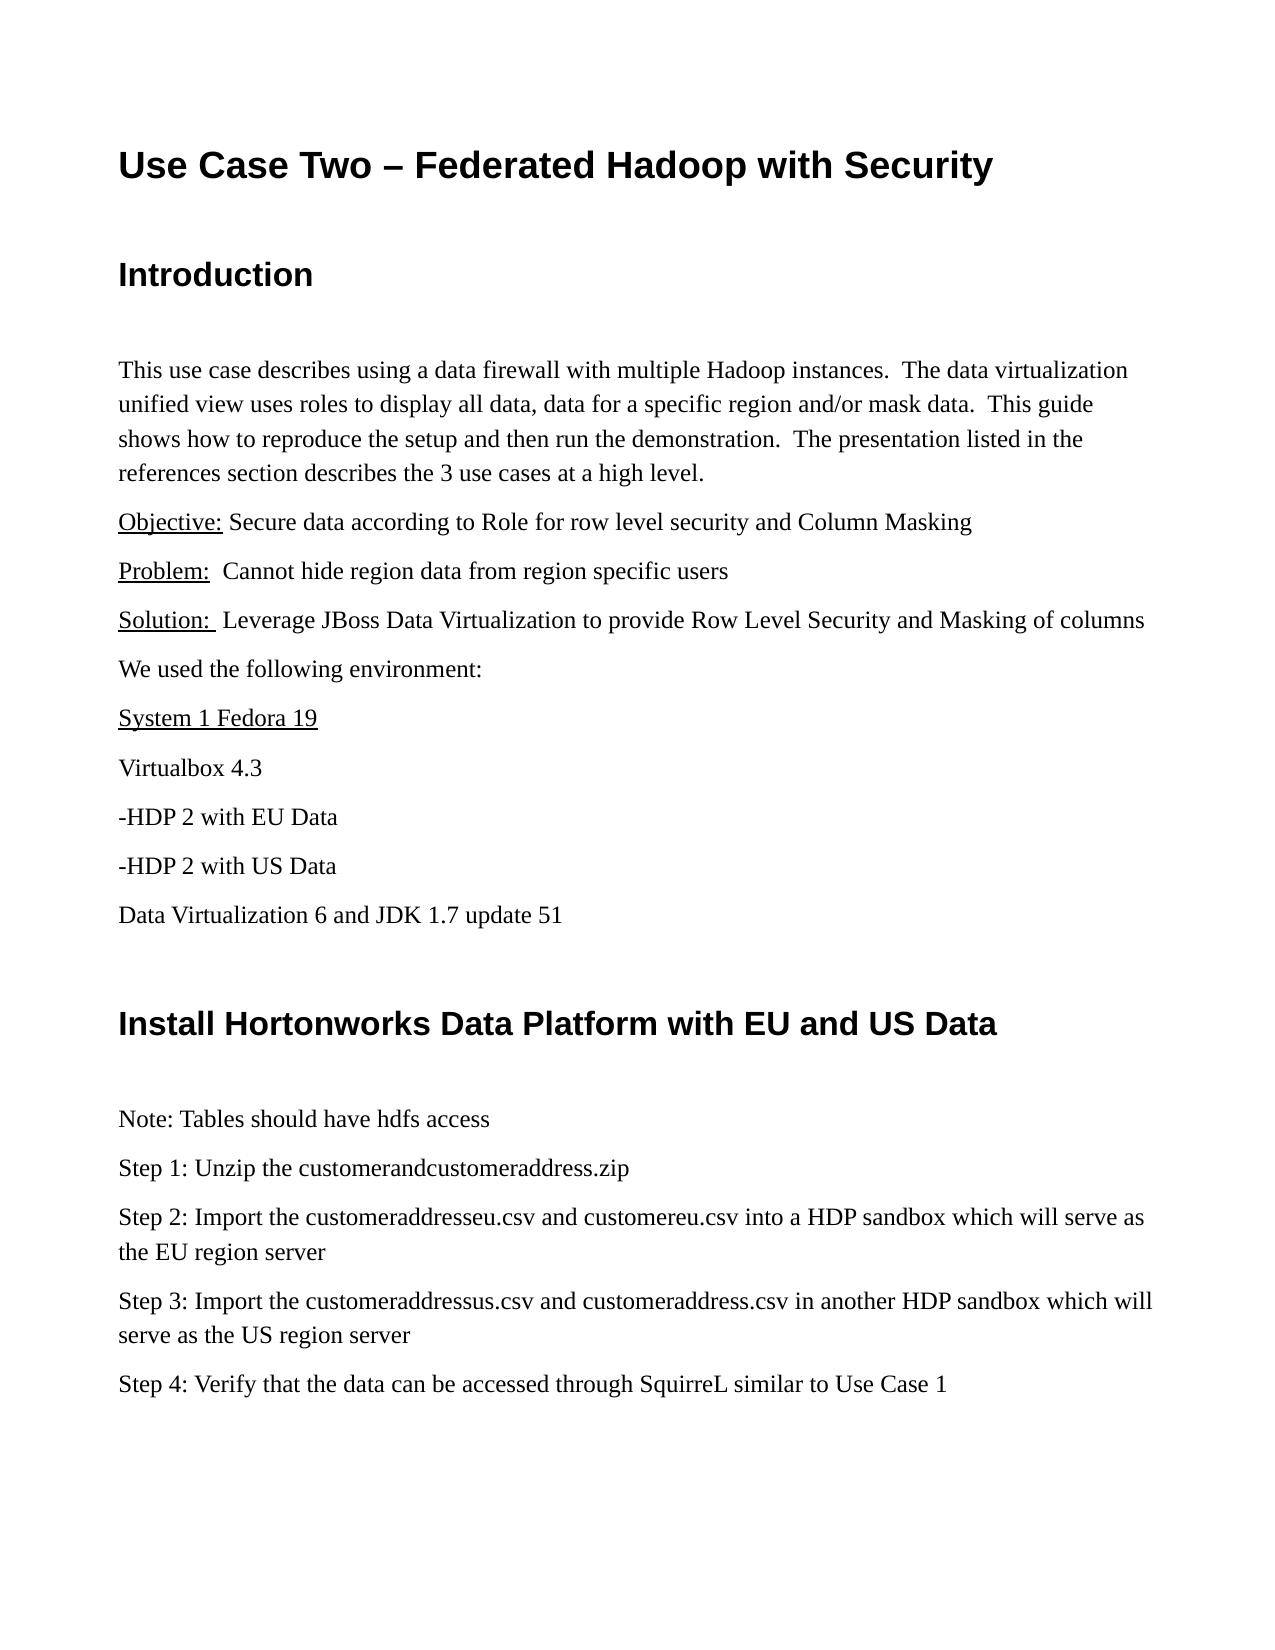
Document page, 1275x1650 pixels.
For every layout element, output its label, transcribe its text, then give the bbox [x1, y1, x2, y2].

text Solution: Leverage JBoss Data Virtualization to provide Row Level Security and Masking of columns [118, 605, 1157, 634]
text Step 2: Import the customeraddresseu.csv and customereu.csv into a HDP sandbox which will serve as the EU region server [118, 1202, 1157, 1266]
text Data Virtualization 6 and JDK 1.7 update 51 [118, 900, 1157, 928]
text Step 3: Import the customeraddressus.csv and customeraddress.csv in another HDP sandbox which will serve as the US region server [118, 1286, 1157, 1349]
subtitle Introduction [118, 254, 1157, 293]
text -HDP 2 with EU Data [118, 802, 1157, 830]
text This use case describes using a data firewall with multiple Hadoop instances. The data virtualization unified view uses roles to display all data, data for a specific region and/or mask data. This guide shows how to reproduce the setup and then run the demonstration. The presentation listed in the references section describes the 3 use cases at a high level. [118, 355, 1157, 487]
text Virtualbox 4.3 [118, 753, 1157, 781]
text Step 1: Unzip the customerandcustomeraddress.zip [118, 1153, 1157, 1182]
text Problem: Cannot hide region data from region specific users [118, 556, 1157, 585]
subtitle Install Hortonworks Data Platform with EU and US Data [118, 1004, 1157, 1043]
text Step 4: Verify that the data can be accessed through SquirreL similar to Use Case 1 [118, 1369, 1157, 1398]
text Note: Tables should have hdfs access [118, 1104, 1157, 1133]
subtitle Use Case Two – Federated Hadoop with Security [118, 143, 1157, 187]
text -HDP 2 with US Data [118, 851, 1157, 879]
text System 1 Fedora 19 [118, 703, 1157, 732]
text Objective: Secure data according to Role for row level security and Column Masking [118, 507, 1157, 536]
text We used the following environment: [118, 654, 1157, 683]
